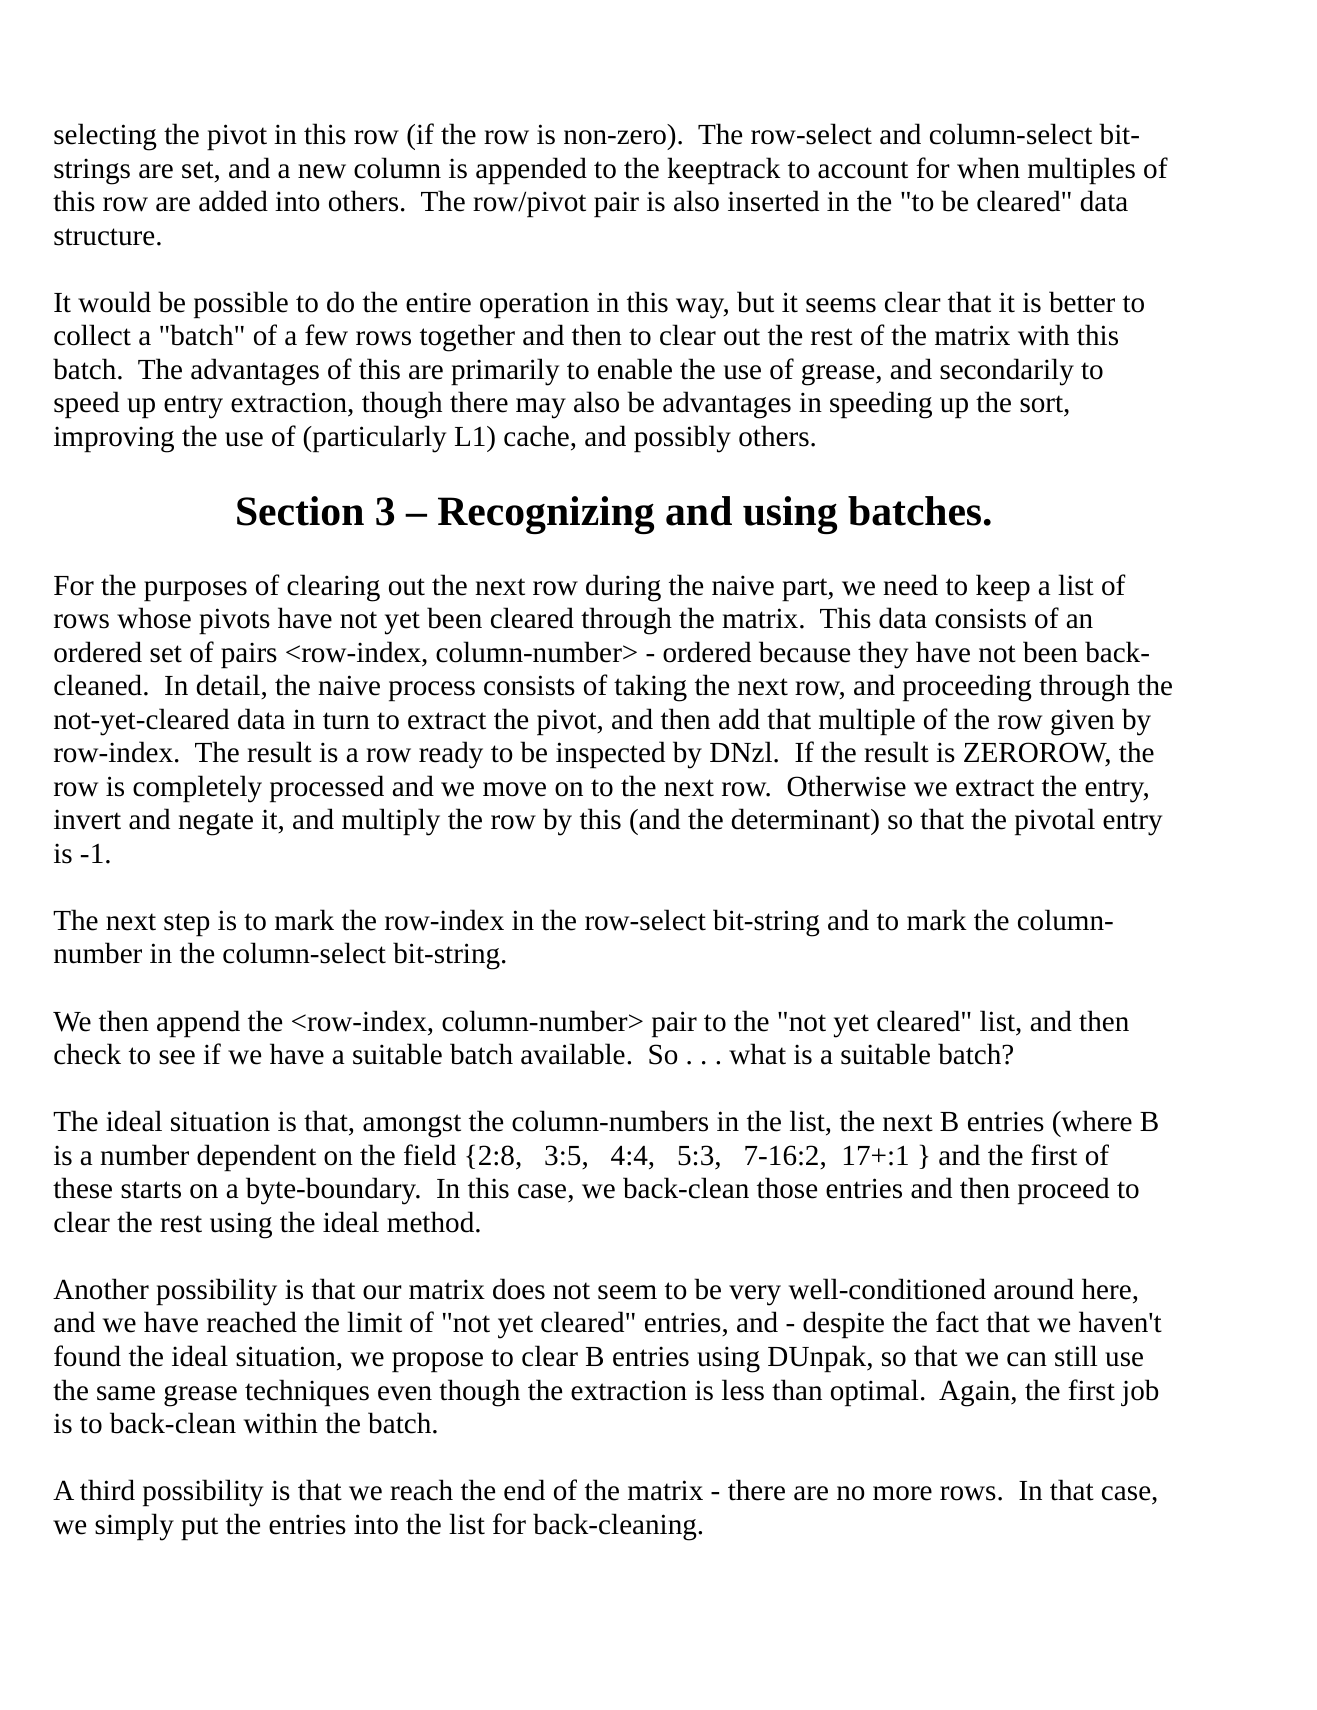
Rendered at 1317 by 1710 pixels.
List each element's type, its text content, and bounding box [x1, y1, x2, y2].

text Section 3 – Recognizing and using batches. [53, 486, 1174, 534]
text The ideal situation is that, amongst the column-numbers in the list, the next B entries (where B is a number dependent on the field {2:8, 3:5, 4:4, 5:3, 7-16:2, 17+:1 } and the first of these starts on a byte-boundary. In this case, we back-clean those entries and then proceed to clear the rest using the ideal method. [53, 1104, 1174, 1238]
text We then append the <row-index, column-number> pair to the "not yet cleared" list, and then check to see if we have a suitable batch available. So . . . what is a suitable batch? [53, 1004, 1174, 1071]
text Another possibility is that our matrix does not seem to be very well-conditioned around here, and we have reached the limit of "not yet cleared" entries, and - despite the fact that we haven't found the ideal situation, we propose to clear B entries using DUnpak, so that we can still use the same grease techniques even though the extraction is less than optimal. Again, the first job is to back-clean within the batch. [53, 1272, 1174, 1440]
text A third possibility is that we reach the end of the matrix - there are no more rows. In that case, we simply put the entries into the list for back-cleaning. [53, 1473, 1174, 1540]
text For the purposes of clearing out the next row during the naive part, we need to keep a list of rows whose pivots have not yet been cleared through the matrix. This data consists of an ordered set of pairs <row-index, column-number> - ordered because they have not been back-cleaned. In detail, the naive process consists of taking the next row, and proceeding through the not-yet-cleared data in turn to extract the pivot, and then add that multiple of the row given by row-index. The result is a row ready to be inspected by DNzl. If the result is ZEROROW, the row is completely processed and we move on to the next row. Otherwise we extract the entry, invert and negate it, and multiply the row by this (and the determinant) so that the pivotal entry is -1. [53, 568, 1174, 869]
text selecting the pivot in this row (if the row is non-zero). The row-select and column-select bit-strings are set, and a new column is appended to the keeptrack to account for when multiples of this row are added into others. The row/pivot pair is also inserted in the "to be cleared" data structure. [53, 117, 1174, 251]
text The next step is to mark the row-index in the row-select bit-string and to mark the column-number in the column-select bit-string. [53, 903, 1174, 970]
text It would be possible to do the entire operation in this way, but it seems clear that it is better to collect a "batch" of a few rows together and then to clear out the rest of the matrix with this batch. The advantages of this are primarily to enable the use of grease, and secondarily to speed up entry extraction, though there may also be advantages in speeding up the sort, improving the use of (particularly L1) cache, and possibly others. [53, 285, 1174, 453]
